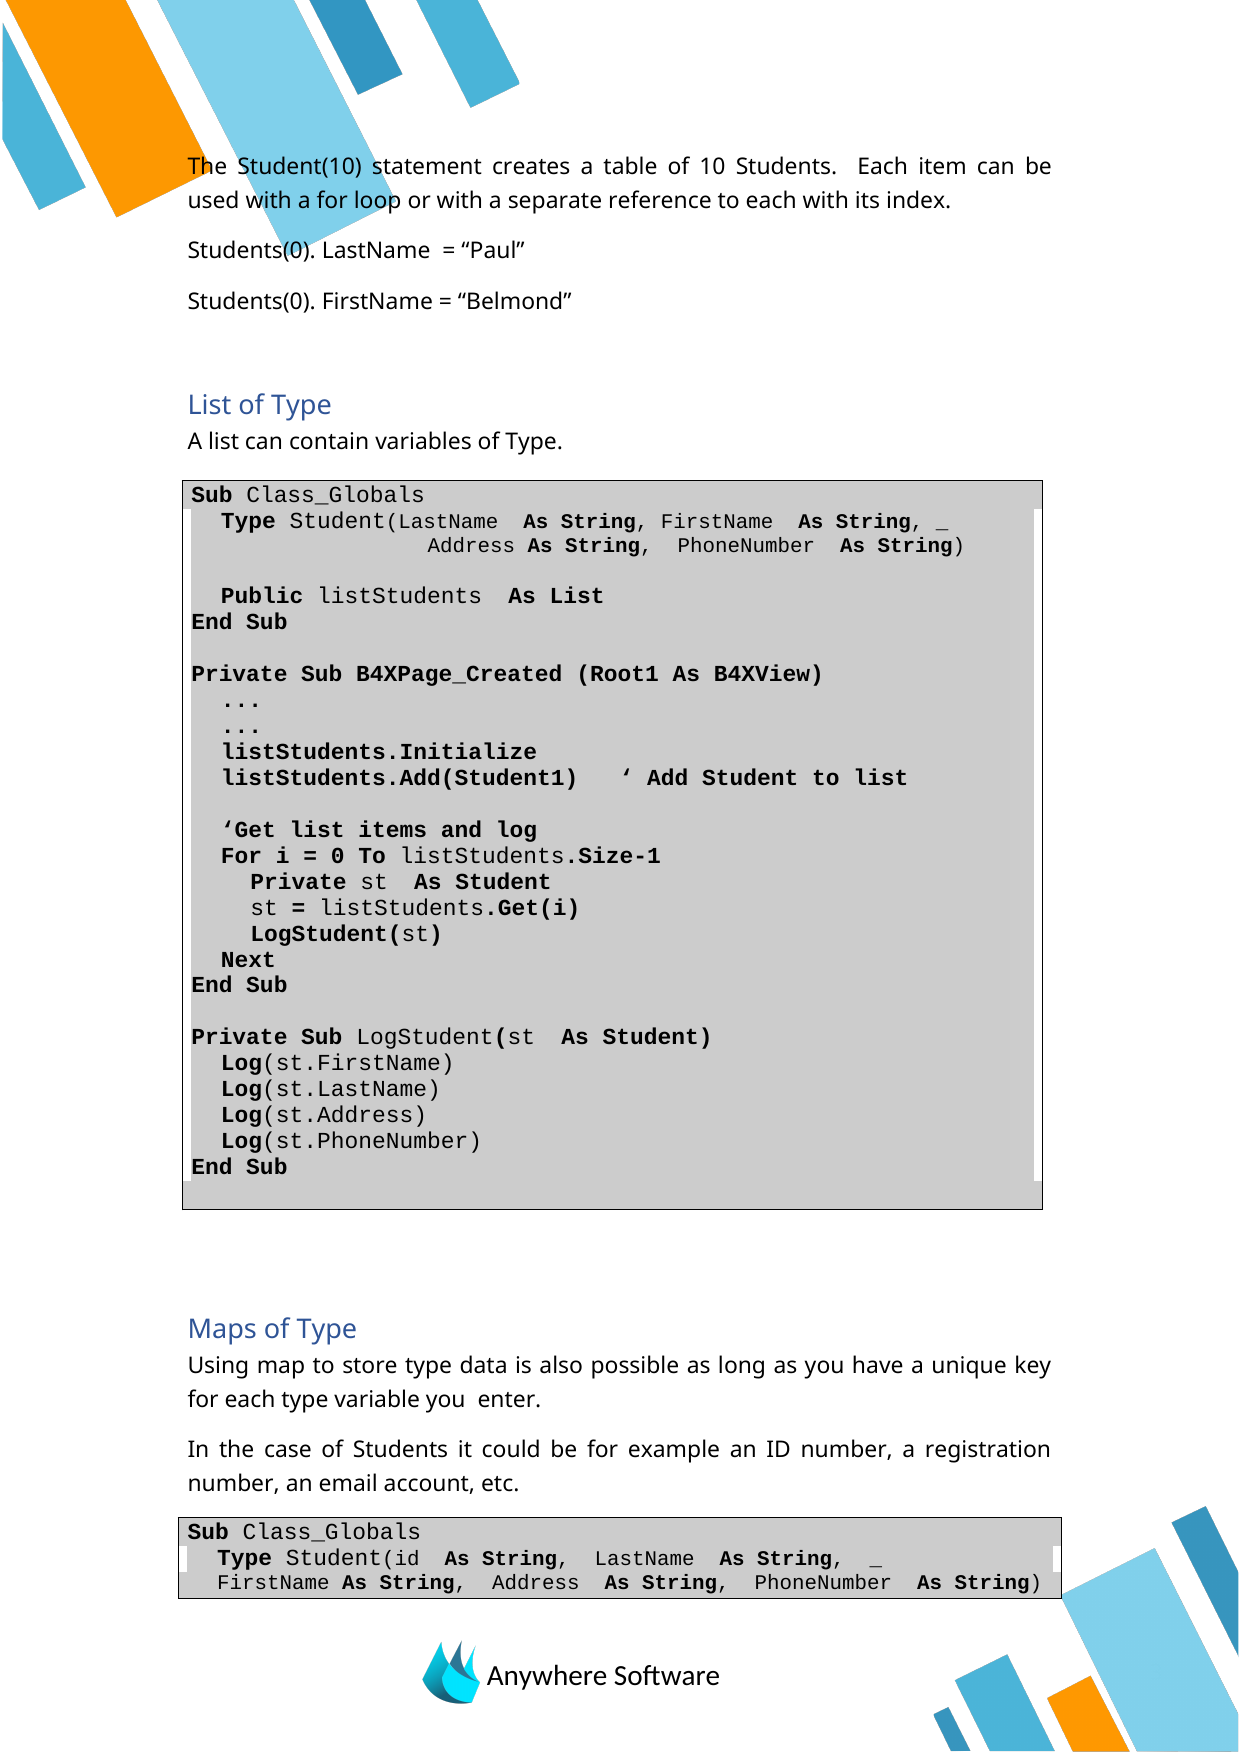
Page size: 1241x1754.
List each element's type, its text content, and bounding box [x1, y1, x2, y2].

text Sub Class_Globals [179, 1518, 1061, 1546]
text Next [191, 948, 1034, 974]
text Private Sub LogStudent(st As Student) [191, 1026, 1034, 1052]
picture [1053, 1546, 1061, 1569]
text Log(st.LastName) [191, 1078, 1034, 1103]
text ... [191, 688, 1034, 714]
text For i = 0 To listStudents.Size-1 [191, 844, 1034, 870]
picture [933, 1506, 1239, 1752]
text Students(0). FirstName = “Belmond” [187, 284, 1053, 316]
text End Sub [191, 1155, 1034, 1178]
text ... [191, 714, 1034, 740]
text In the case of Students it could be for example an ID number, a registration number, an email account, etc. [187, 1433, 1053, 1498]
text FirstName As String, Address As String, PhoneNumber As String) [179, 1569, 1061, 1598]
text listStudents.Add(Student1) ‘ Add Student to list [191, 766, 1034, 792]
text st = listStudents.Get(i) [191, 896, 1034, 922]
text Sub Class_Globals [183, 481, 1042, 509]
subtitle Maps of Type [187, 1309, 1053, 1346]
text listStudents.Initialize [191, 740, 1034, 766]
text Log(st.FirstName) [191, 1052, 1034, 1078]
text Address As String, PhoneNumber As String) [191, 535, 1034, 559]
text End Sub [191, 611, 1034, 637]
text Log(st.Address) [191, 1103, 1034, 1129]
text Private Sub B4XPage_Created (Root1 As B4XView) [191, 663, 1034, 688]
picture [422, 1640, 481, 1704]
text LogStudent(st) [191, 922, 1034, 948]
text Type Student(id As String, LastName As String, _ [187, 1546, 1053, 1569]
text Public listStudents As List [191, 585, 1034, 611]
picture [2, 0, 520, 256]
text End Sub [191, 974, 1034, 1000]
text ‘Get list items and log [191, 818, 1034, 844]
subtitle List of Type [187, 385, 1053, 422]
text Log(st.PhoneNumber) [191, 1129, 1034, 1155]
text Students(0). LastName = “Paul” [187, 234, 1053, 265]
text Private st As Student [191, 870, 1034, 896]
text Type Student(LastName As String, FirstName As String, _ [191, 509, 1034, 535]
text Using map to store type data is also possible as long as you have a unique key for each type variable you enter. [187, 1349, 1053, 1414]
text A list can contain variables of Type. [187, 425, 1053, 456]
text The Student(10) statement creates a table of 10 Students. Each item can be used with a for loop or with a separate reference to each with its index. [187, 150, 1053, 215]
